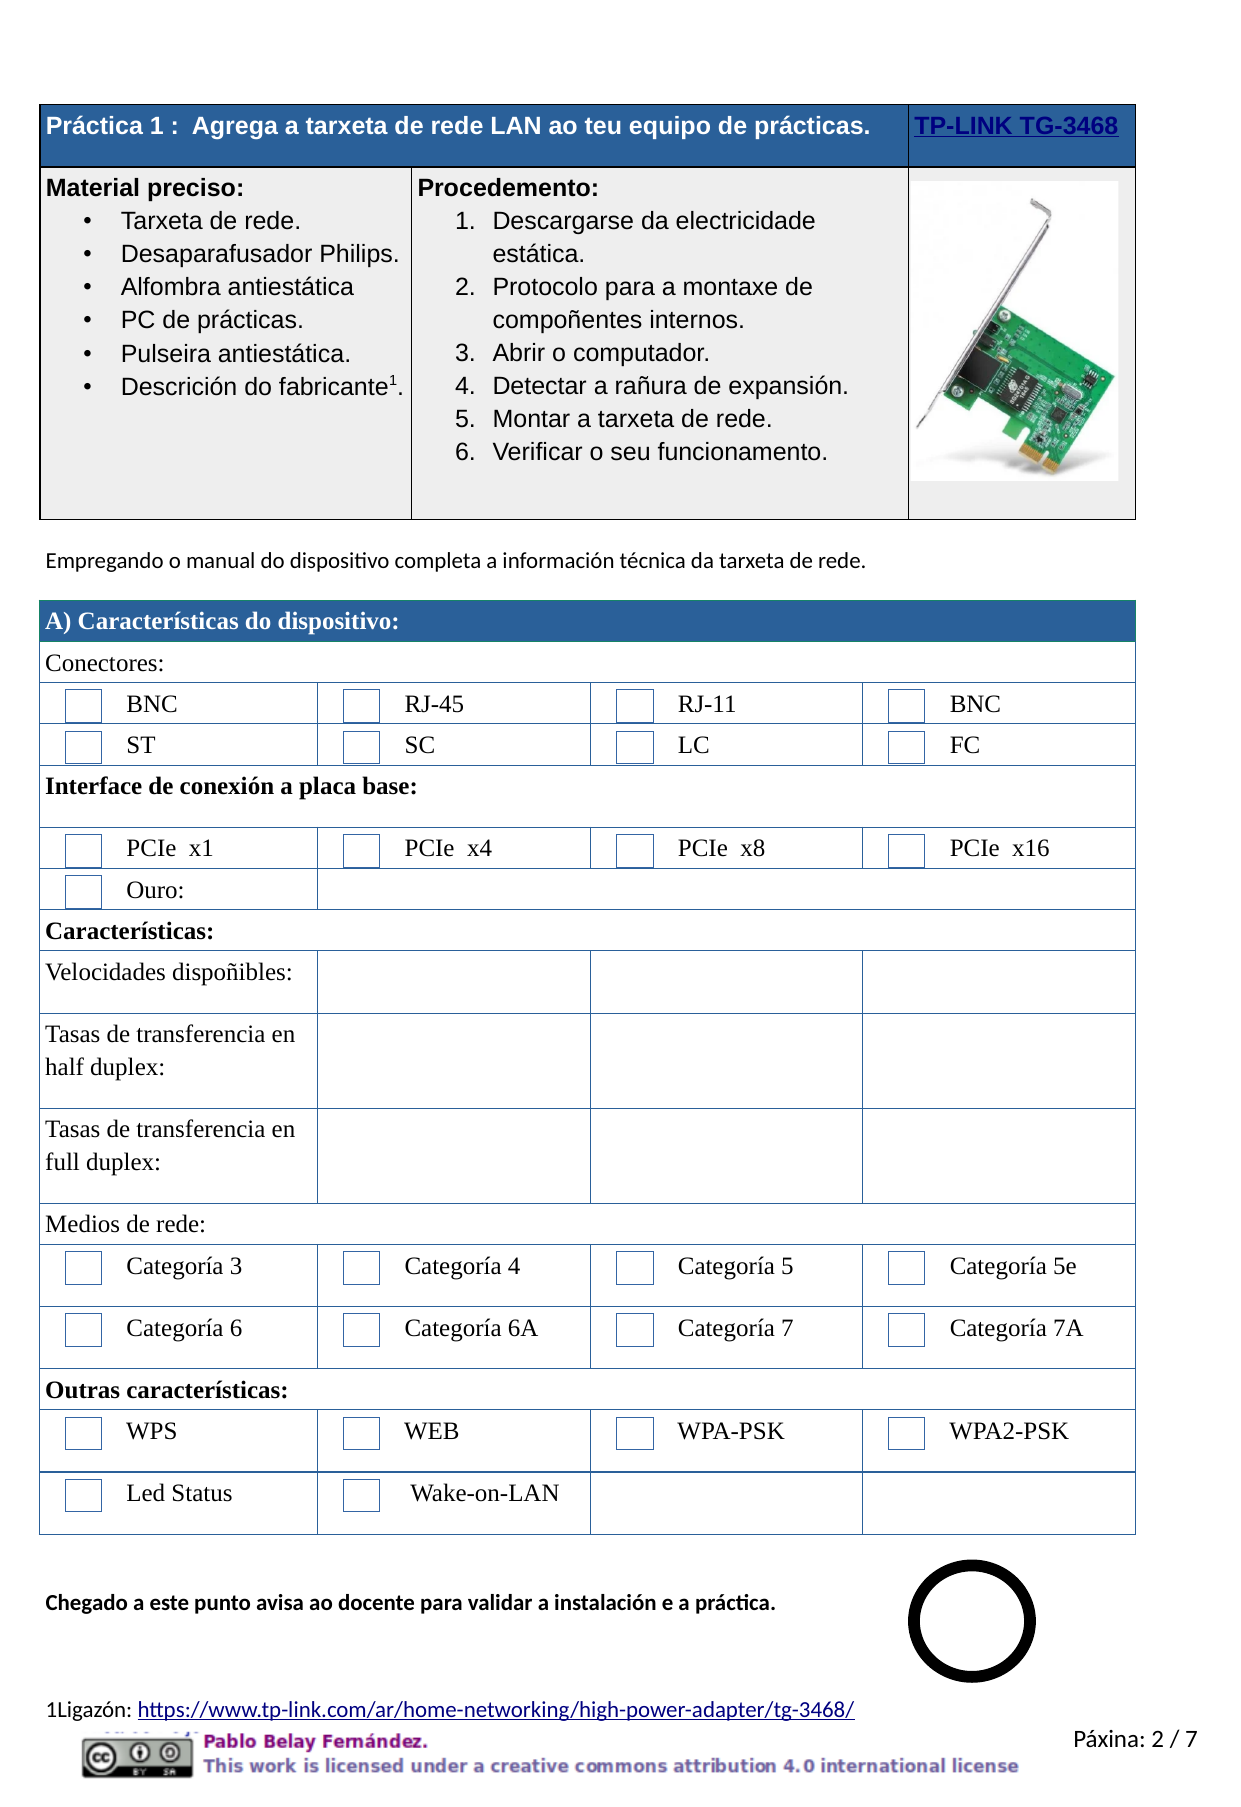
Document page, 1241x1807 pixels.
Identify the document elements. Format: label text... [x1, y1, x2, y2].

table_cell WEB [318, 1410, 590, 1471]
table_cell WPS [40, 1410, 317, 1471]
table_cell SC [318, 724, 590, 764]
table_cell Categoría 4 [318, 1245, 590, 1306]
table_cell Procedemento: Descargarse da electricidade estática. Protocolo para a montaxe de compoñentes internos. Abrir o computador. Detectar a rañura de expansión. Montar a tarxeta de rede. Verificar o seu funcionamento. [412, 168, 908, 519]
table_cell Categoría 5 [591, 1245, 862, 1306]
table_cell Categoría 7 [591, 1307, 862, 1368]
picture [910, 181, 1119, 481]
table_cell [863, 1473, 1135, 1533]
table_cell [863, 951, 1135, 1012]
table_cell PCIe x4 [318, 828, 590, 868]
table_cell Conectores: [40, 642, 1135, 682]
table_cell [909, 168, 1135, 519]
text Chegado a este punto avisa ao docente para validar a instalación e a práctica. [45, 1588, 917, 1616]
table_cell Wake-on-LAN [318, 1473, 590, 1533]
table_cell WPA-PSK [591, 1410, 862, 1471]
table_cell [318, 951, 590, 1012]
table_cell Led Status [40, 1473, 317, 1533]
table_cell [318, 869, 1135, 909]
table_cell Tasas de transferencia en half duplex: [40, 1014, 317, 1108]
table_header A) Características do dispositivo: [40, 601, 1135, 641]
table_cell Categoría 5e [863, 1245, 1135, 1306]
picture [65, 1722, 1035, 1787]
table_cell Ouro: [40, 869, 317, 909]
table_cell [863, 1109, 1135, 1203]
table_cell Tasas de transferencia en full duplex: [40, 1109, 317, 1203]
table_cell [591, 1109, 862, 1203]
table_cell Medios de rede: [40, 1204, 1135, 1244]
table_cell LC [591, 724, 862, 764]
table_header TP-LINK TG-3468 [909, 105, 1135, 166]
table_cell PCIe x8 [591, 828, 862, 868]
table_cell BNC [863, 683, 1135, 723]
table_cell [863, 1014, 1135, 1108]
table_cell Categoría 7A [863, 1307, 1135, 1368]
table_cell Material preciso: Tarxeta de rede. Desaparafusador Philips. Alfombra antiestática PC de prácticas. Pulseira antiestática. Descrición do fabricante. [41, 168, 411, 519]
table_cell Categoría 3 [40, 1245, 317, 1306]
table_header Práctica 1 : Agrega a tarxeta de rede LAN ao teu equipo de prácticas. [41, 105, 908, 166]
table_cell PCIe x16 [863, 828, 1135, 868]
table_cell Categoría 6 [40, 1307, 317, 1368]
table_cell Interface de conexión a placa base: [40, 766, 1135, 827]
text [1027, 1588, 1197, 1616]
table_cell [591, 1473, 862, 1533]
table_cell [318, 1014, 590, 1108]
table_cell BNC [40, 683, 317, 723]
table_cell RJ-11 [591, 683, 862, 723]
table_cell [591, 951, 862, 1012]
table_cell Outras características: [40, 1369, 1135, 1409]
table_cell RJ-45 [318, 683, 590, 723]
table_cell Velocidades dispoñibles: [40, 951, 317, 1012]
table_cell WPA2-PSK [863, 1410, 1135, 1471]
table_cell Características: [40, 910, 1135, 950]
table_cell PCIe x1 [40, 828, 317, 868]
table_cell Categoría 6A [318, 1307, 590, 1368]
text Empregando o manual do dispositivo completa a información técnica da tarxeta de rede. [45, 547, 1197, 574]
table_cell [591, 1014, 862, 1108]
table_cell [318, 1109, 590, 1203]
table_cell ST [40, 724, 317, 764]
table_cell FC [863, 724, 1135, 764]
